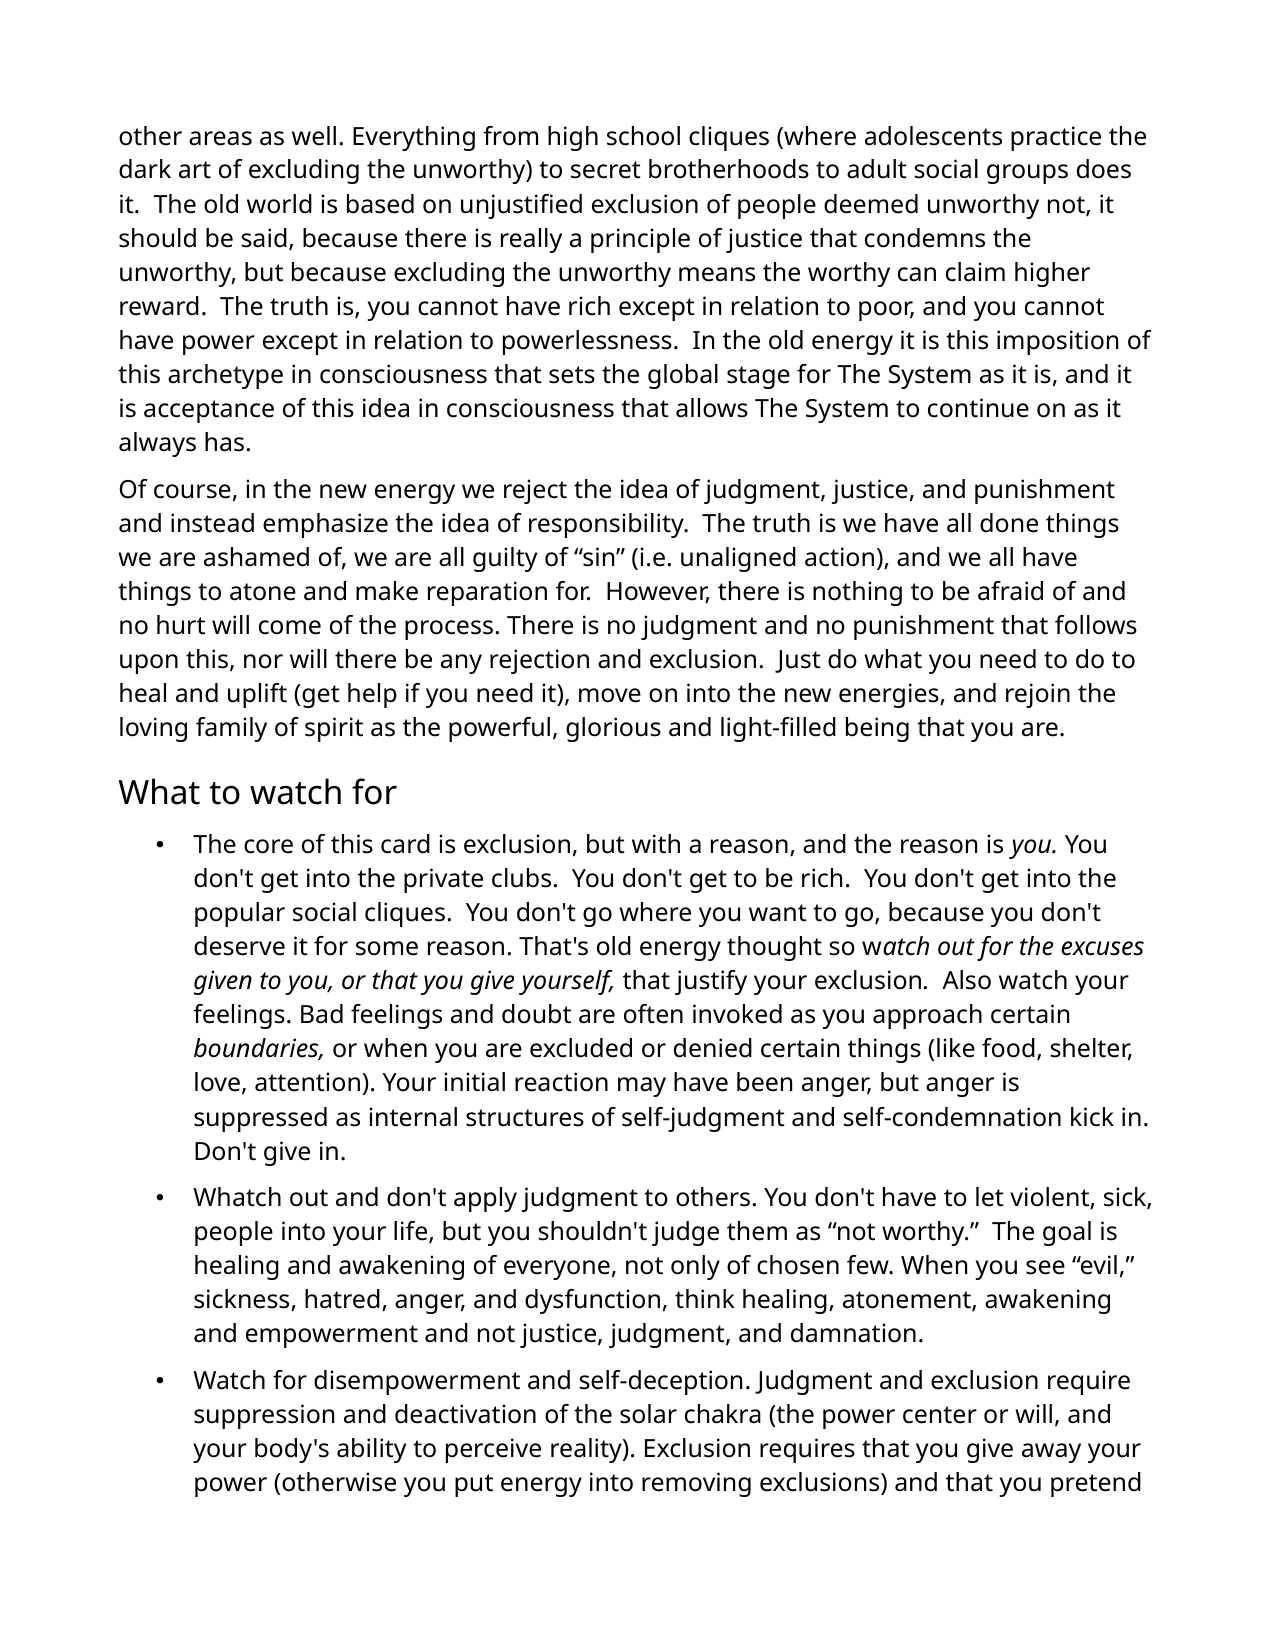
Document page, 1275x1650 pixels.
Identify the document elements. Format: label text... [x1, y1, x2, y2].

text other areas as well. Everything from high school cliques (where adolescents practice the dark art of excluding the unworthy) to secret brotherhoods to adult social groups does it. The old world is based on unjustified exclusion of people deemed unworthy not, it should be said, because there is really a principle of justice that condemns the unworthy, but because excluding the unworthy means the worthy can claim higher reward. The truth is, you cannot have rich except in relation to poor, and you cannot have power except in relation to powerlessness. In the old energy it is this imposition of this archetype in consciousness that sets the global stage for The System as it is, and it is acceptance of this idea in consciousness that allows The System to continue on as it always has. [118, 118, 1157, 459]
subtitle What to watch for [118, 769, 1157, 814]
list The core of this card is exclusion, but with a reason, and the reason is you. You don't get into the private clubs. You don't get to be rich. You don't get into the popular social cliques. You don't go where you want to go, because you don't deserve it for some reason. That's old energy thought so watch out for the excuses given to you, or that you give yourself, that justify your exclusion. Also watch your feelings. Bad feelings and doubt are often invoked as you approach certain boundaries, or when you are excluded or denied certain things (like food, shelter, love, attention). Your initial reaction may have been anger, but anger is suppressed as internal structures of self-judgment and self-condemnation kick in. Don't give in. [156, 827, 1157, 1167]
list Watch for disempowerment and self-deception. Judgment and exclusion require suppression and deactivation of the solar chakra (the power center or will, and your body's ability to perceive reality). Exclusion requires that you give away your power (otherwise you put energy into removing exclusions) and that you pretend [156, 1363, 1157, 1499]
text Of course, in the new energy we reject the idea of judgment, justice, and punishment and instead emphasize the idea of responsibility. The truth is we have all done things we are ashamed of, we are all guilty of “sin” (i.e. unaligned action), and we all have things to atone and make reparation for. However, there is nothing to be afraid of and no hurt will come of the process. There is no judgment and no punishment that follows upon this, nor will there be any rejection and exclusion. Just do what you need to do to heal and uplift (get help if you need it), move on into the new energies, and rejoin the loving family of spirit as the powerful, glorious and light-filled being that you are. [118, 471, 1157, 744]
list Whatch out and don't apply judgment to others. You don't have to let violent, sick, people into your life, but you shouldn't judge them as “not worthy.” The goal is healing and awakening of everyone, not only of chosen few. When you see “evil,” sickness, hatred, anger, and dysfunction, think healing, atonement, awakening and empowerment and not justice, judgment, and damnation. [156, 1180, 1157, 1350]
